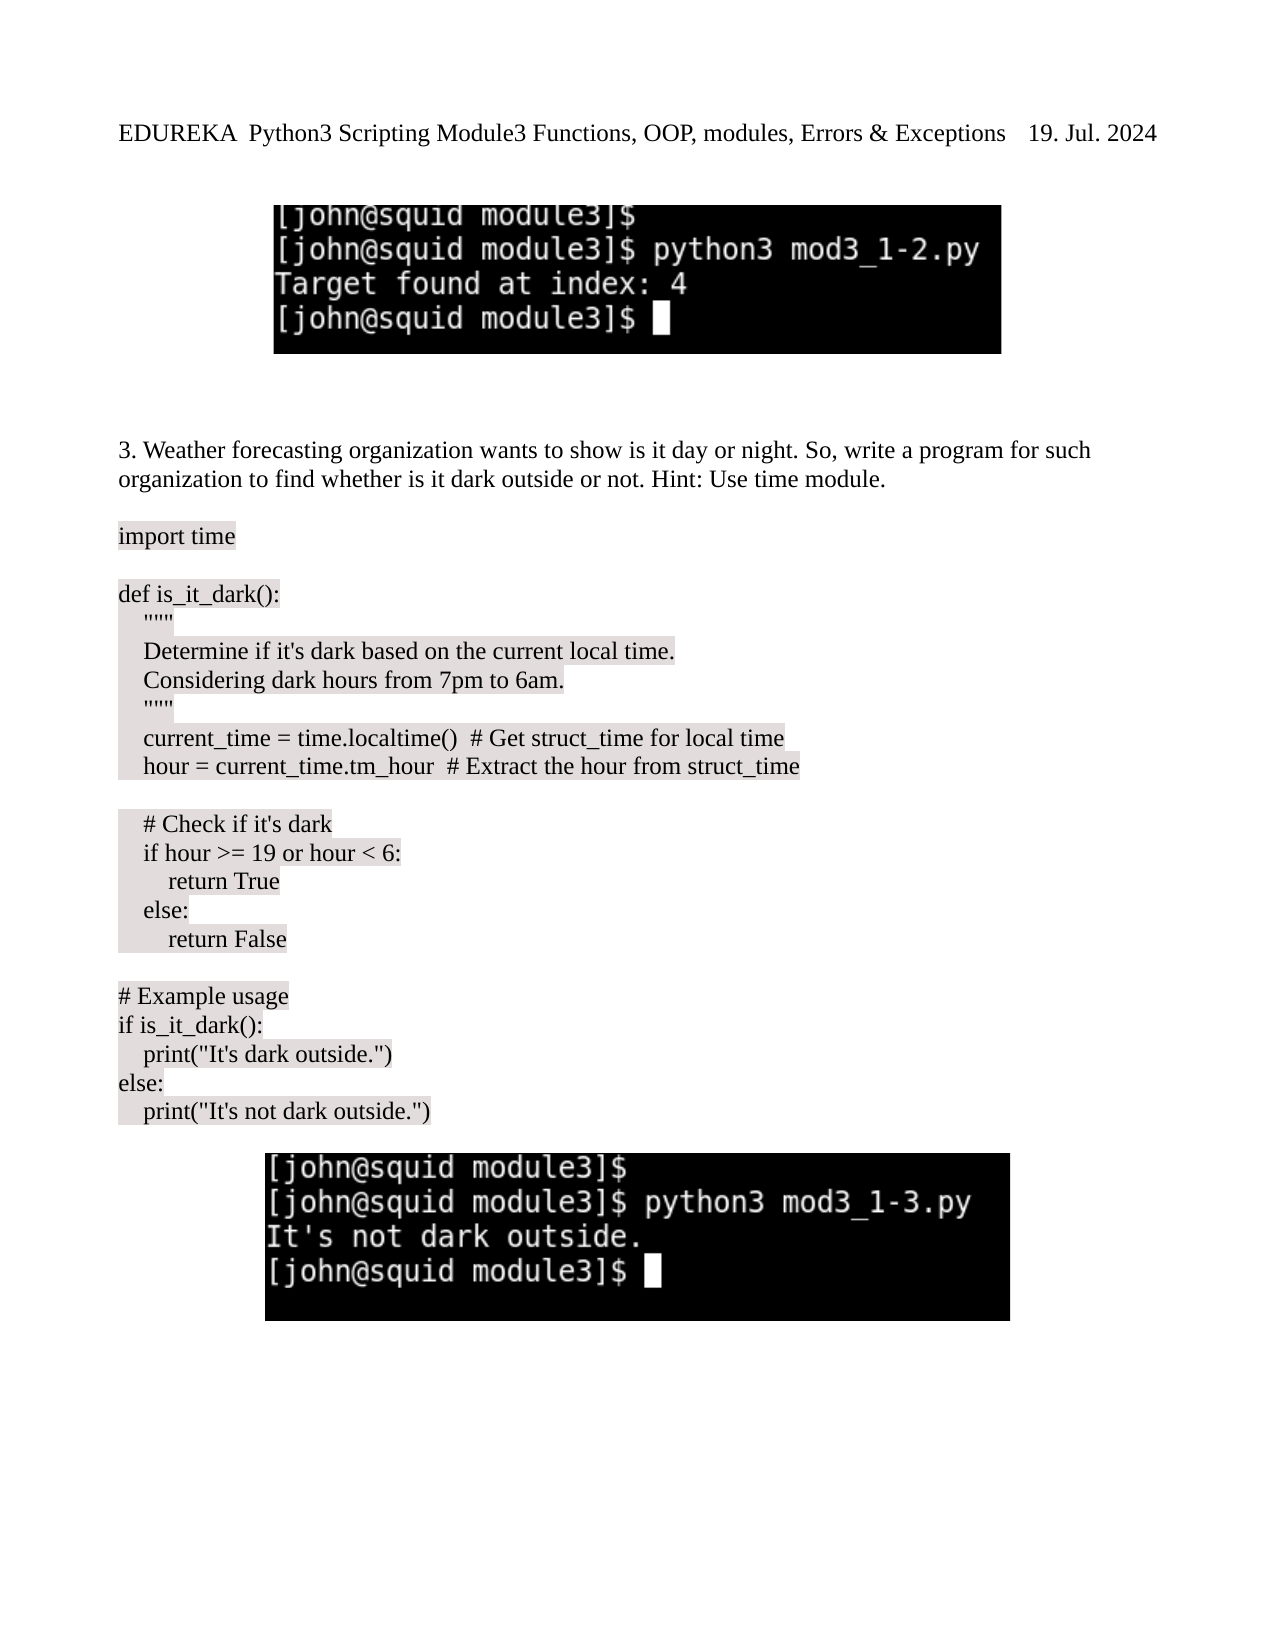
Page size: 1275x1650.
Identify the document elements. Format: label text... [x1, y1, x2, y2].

text # Example usage [118, 981, 1157, 1010]
text print("It's not dark outside.") [118, 1096, 1157, 1125]
text def is_it_dark(): [118, 579, 1157, 608]
picture [273, 205, 1002, 354]
text # Check if it's dark [118, 809, 1157, 838]
text Determine if it's dark based on the current local time. [118, 636, 1157, 665]
text if hour >= 19 or hour < 6: [118, 838, 1157, 866]
text if is_it_dark(): [118, 1010, 1157, 1039]
text return True [118, 866, 1157, 895]
text hour = current_time.tm_hour # Extract the hour from struct_time [118, 751, 1157, 780]
text return False [118, 924, 1157, 953]
text else: [118, 1068, 1157, 1096]
text else: [118, 895, 1157, 924]
text """ [118, 694, 1157, 723]
picture [265, 1153, 1011, 1321]
text Considering dark hours from 7pm to 6am. [118, 665, 1157, 694]
text 3. Weather forecasting organization wants to show is it day or night. So, write a program for such organization to find whether is it dark outside or not. Hint: Use time module. [118, 435, 1157, 493]
text """ [118, 608, 1157, 636]
text import time [118, 521, 1157, 550]
text print("It's dark outside.") [118, 1039, 1157, 1068]
text current_time = time.localtime() # Get struct_time for local time [118, 723, 1157, 751]
